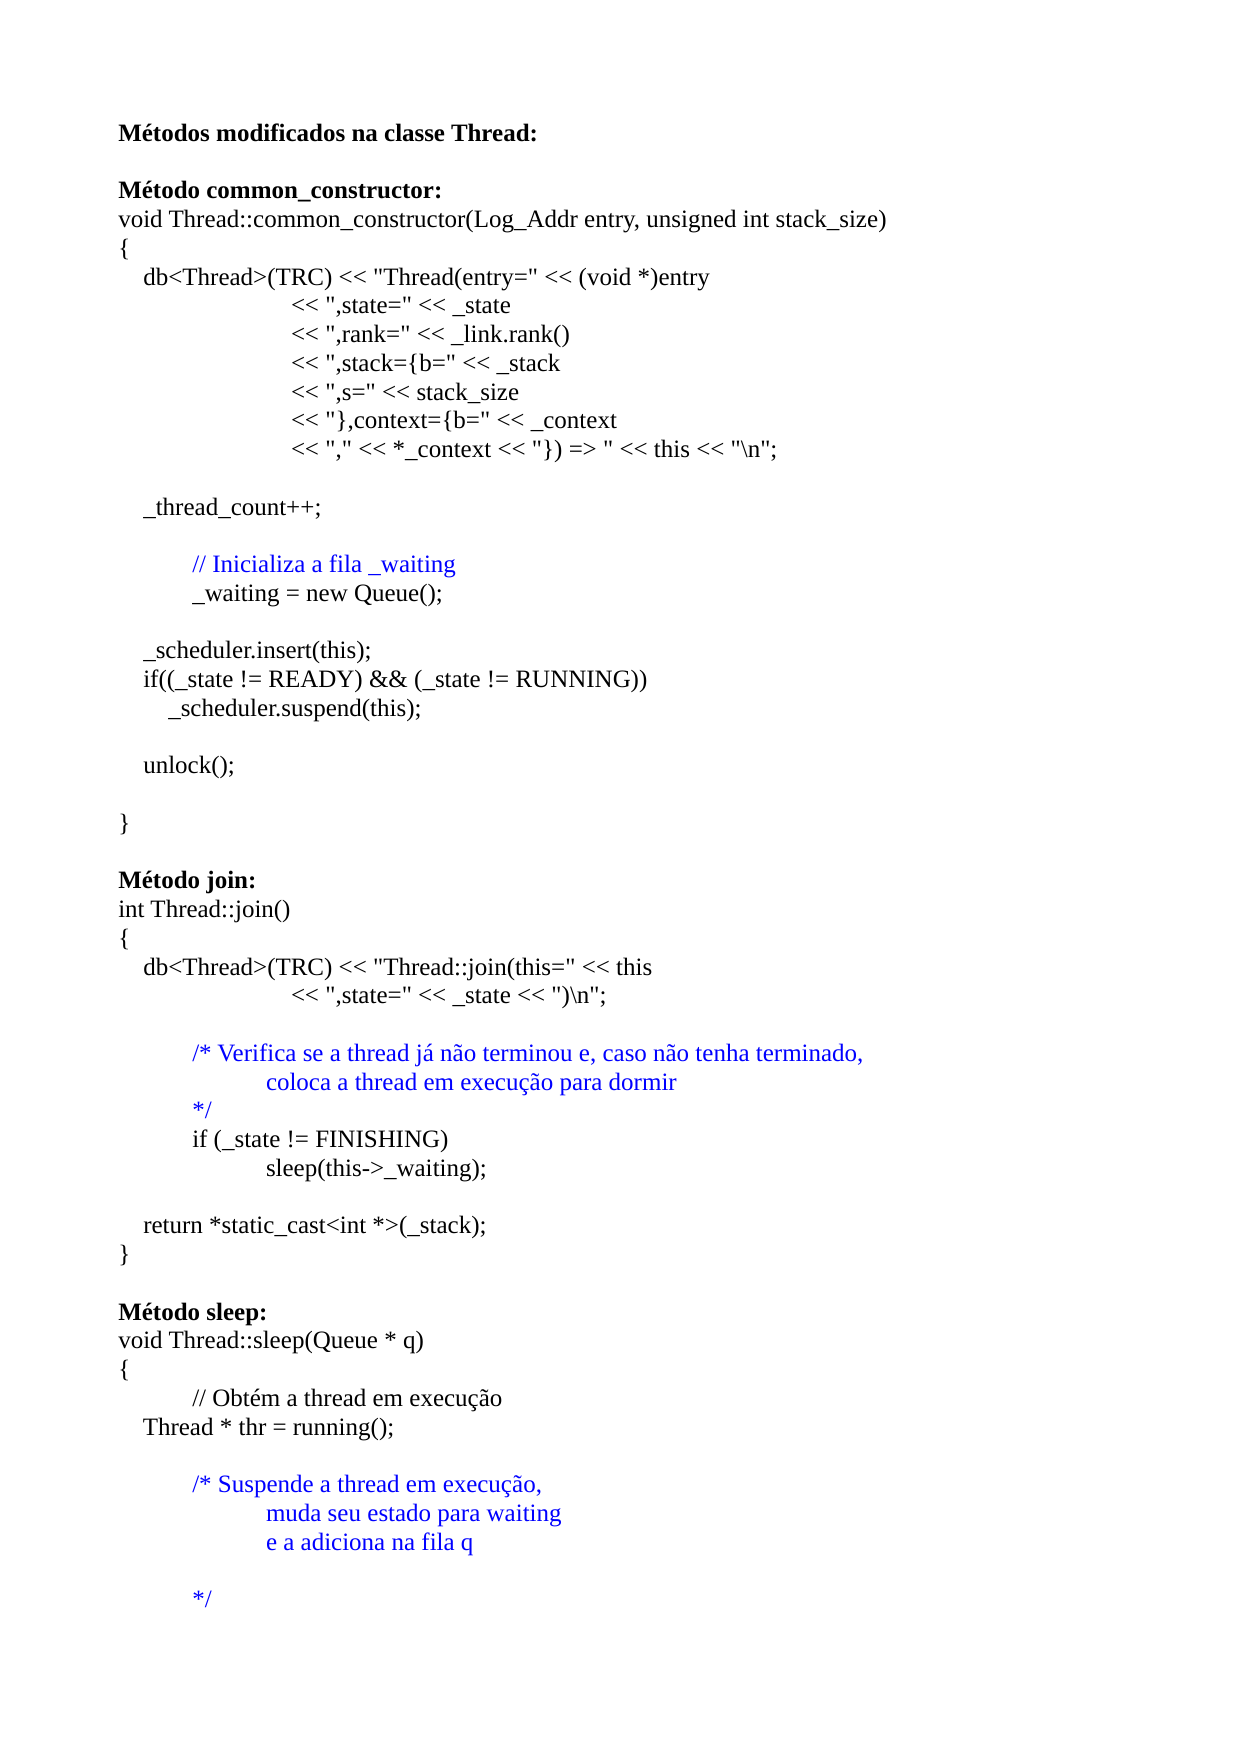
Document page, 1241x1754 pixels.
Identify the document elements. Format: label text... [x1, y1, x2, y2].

text db<Thread>(TRC) << "Thread(entry=" << (void *)entry [118, 262, 1122, 291]
text Método sleep: [118, 1297, 1122, 1326]
text Métodos modificados na classe Thread: [118, 118, 1122, 147]
text Método common_constructor: [118, 176, 1122, 204]
text << "},context={b=" << _context [118, 406, 1122, 434]
text Thread * thr = running(); [118, 1412, 1122, 1441]
text void Thread::sleep(Queue * q) [118, 1326, 1122, 1354]
text { [118, 233, 1122, 262]
text Método join: [118, 866, 1122, 894]
text return *static_cast<int *>(_stack); [118, 1211, 1122, 1239]
text sleep(this->_waiting); [118, 1153, 1122, 1182]
text } [118, 1239, 1122, 1268]
text /* Verifica se a thread já não terminou e, caso não tenha terminado, [118, 1038, 1122, 1067]
text << ",state=" << _state << ")\n"; [118, 981, 1122, 1009]
text // Obtém a thread em execução [118, 1383, 1122, 1412]
text void Thread::common_constructor(Log_Addr entry, unsigned int stack_size) [118, 204, 1122, 233]
text << "," << *_context << "}) => " << this << "\n"; [118, 434, 1122, 463]
text << ",state=" << _state [118, 291, 1122, 319]
text { [118, 1354, 1122, 1383]
text _waiting = new Queue(); [118, 578, 1122, 607]
text } [118, 808, 1122, 837]
text _scheduler.insert(this); [118, 636, 1122, 664]
text // Inicializa a fila _waiting [118, 549, 1122, 578]
text int Thread::join() [118, 894, 1122, 923]
text */ [118, 1584, 1122, 1613]
text << ",rank=" << _link.rank() [118, 319, 1122, 348]
text if (_state != FINISHING) [118, 1124, 1122, 1153]
text /* Suspende a thread em execução, [118, 1469, 1122, 1498]
text << ",s=" << stack_size [118, 377, 1122, 406]
text */ [118, 1096, 1122, 1124]
text db<Thread>(TRC) << "Thread::join(this=" << this [118, 952, 1122, 981]
text unlock(); [118, 751, 1122, 779]
text _scheduler.suspend(this); [118, 693, 1122, 722]
text _thread_count++; [118, 492, 1122, 521]
text coloca a thread em execução para dormir [118, 1067, 1122, 1096]
text muda seu estado para waiting [118, 1498, 1122, 1527]
text { [118, 923, 1122, 952]
text if((_state != READY) && (_state != RUNNING)) [118, 664, 1122, 693]
text e a adiciona na fila q [118, 1527, 1122, 1556]
text << ",stack={b=" << _stack [118, 348, 1122, 377]
